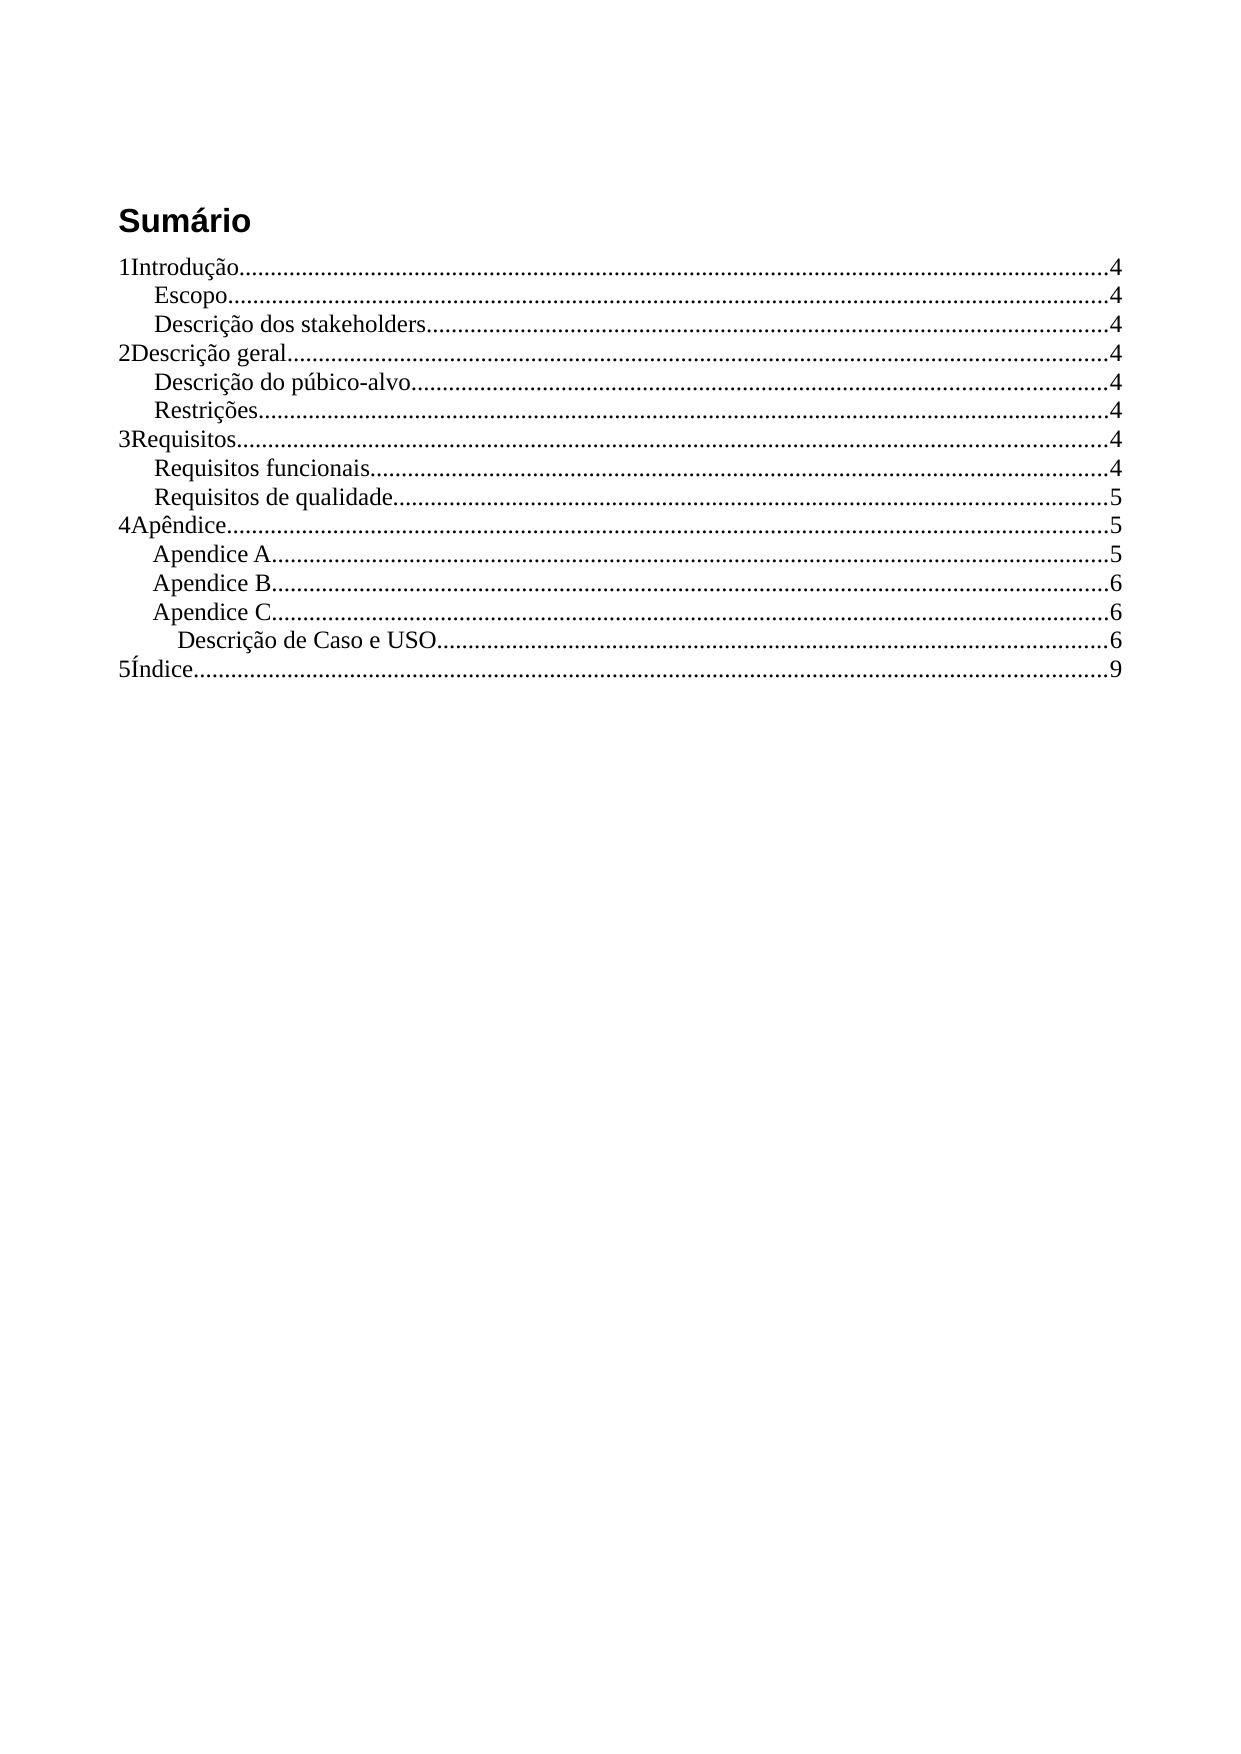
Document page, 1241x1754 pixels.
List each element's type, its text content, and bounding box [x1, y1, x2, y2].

text Descrição do púbico-alvo 4 [148, 367, 1122, 395]
text 1Introdução 4 [118, 252, 1122, 280]
text Restrições 4 [148, 395, 1122, 424]
text Apendice B 6 [148, 568, 1122, 597]
text Requisitos de qualidade 5 [148, 482, 1122, 510]
text Apendice A 5 [148, 539, 1122, 568]
text Descrição de Caso e USO 6 [177, 625, 1122, 654]
text 4Apêndice 5 [118, 510, 1122, 539]
text Requisitos funcionais 4 [148, 453, 1122, 482]
text 5Índice 9 [118, 654, 1122, 683]
text Apendice C 6 [148, 597, 1122, 625]
text 2Descrição geral 4 [118, 338, 1122, 367]
subtitle Sumário [118, 201, 1122, 239]
text 3Requisitos 4 [118, 424, 1122, 453]
text Descrição dos stakeholders 4 [148, 309, 1122, 338]
text Escopo 4 [148, 280, 1122, 309]
